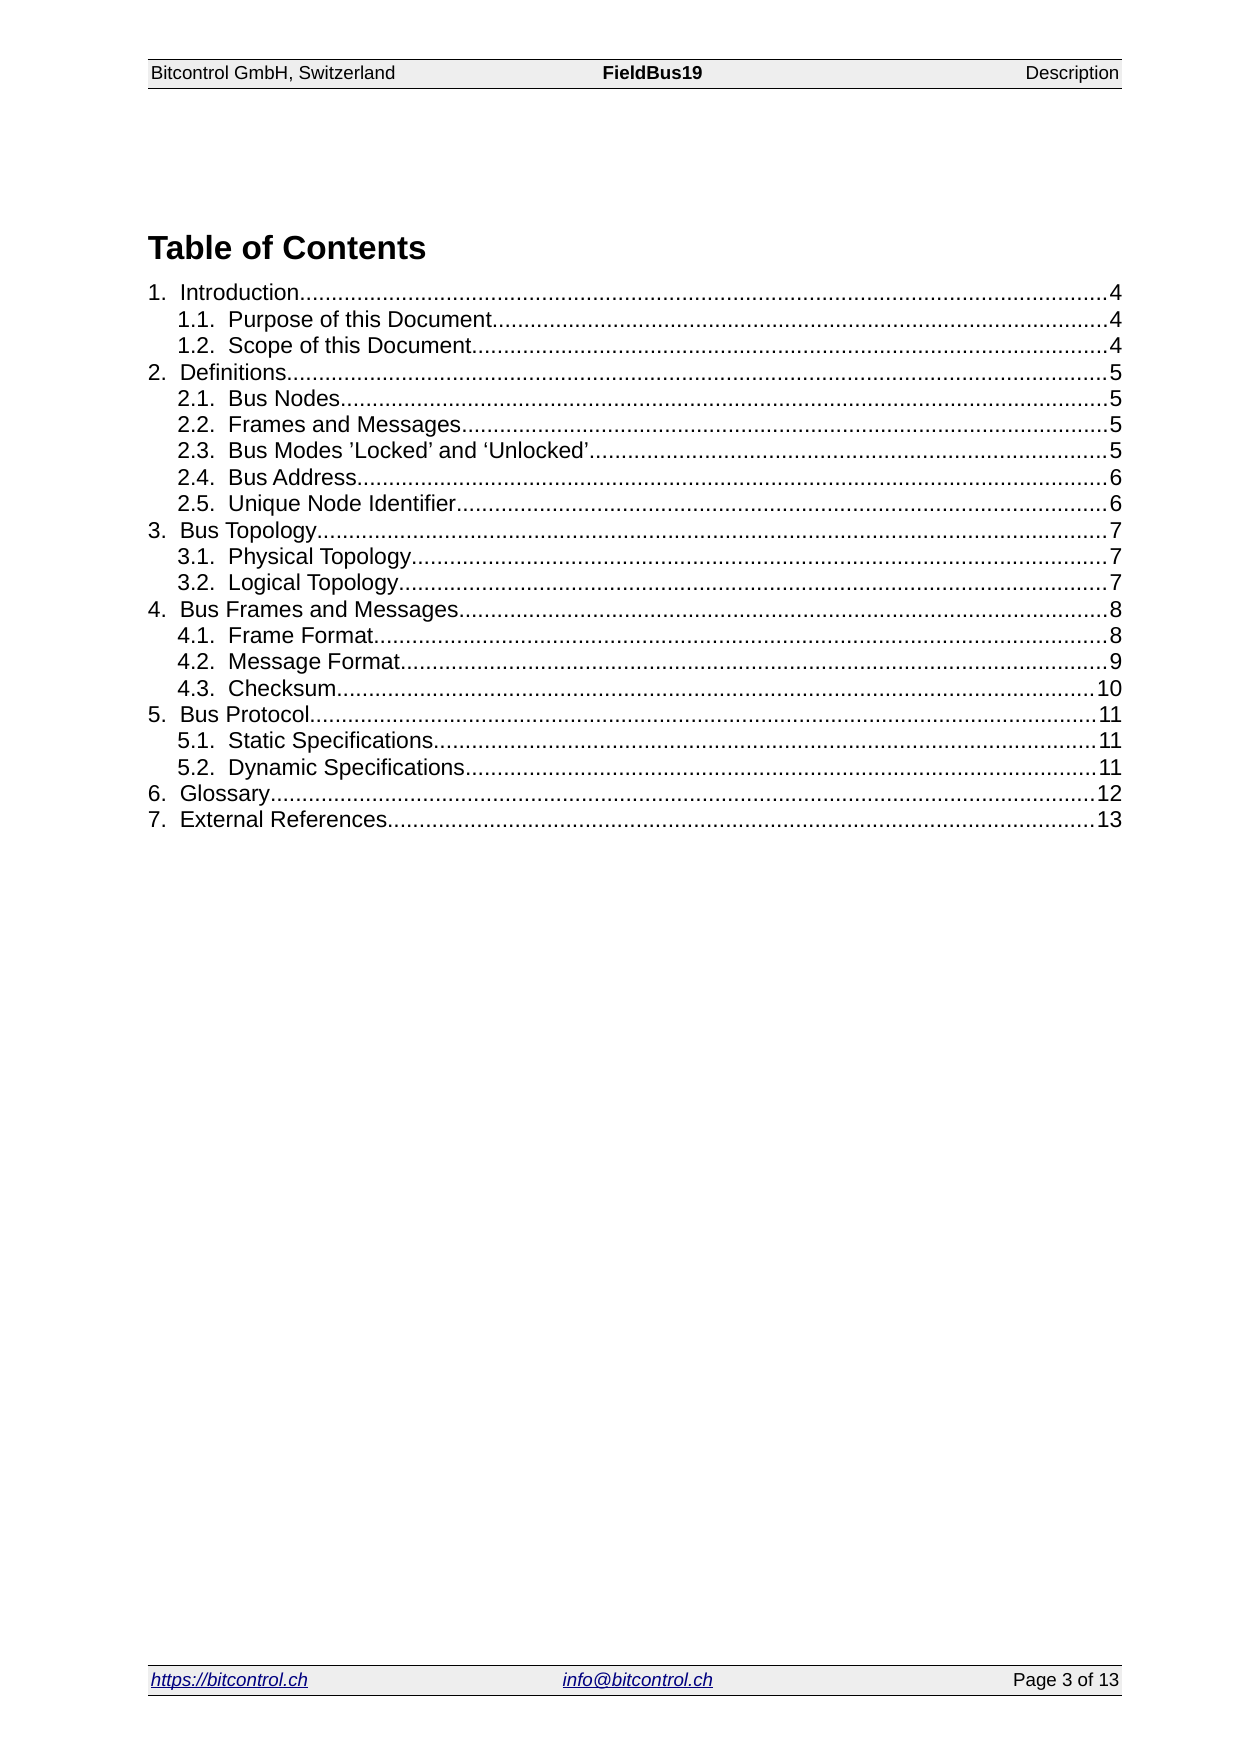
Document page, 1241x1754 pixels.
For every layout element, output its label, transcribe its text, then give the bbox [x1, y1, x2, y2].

text 2.5. Unique Node Identifier 6 [177, 490, 1122, 517]
text 6. Glossary 12 [148, 780, 1122, 806]
text 2.1. Bus Nodes 5 [177, 385, 1122, 411]
text 3.2. Logical Topology 7 [177, 569, 1122, 596]
text 2. Definitions 5 [148, 358, 1122, 385]
text 3. Bus Topology 7 [148, 517, 1122, 543]
text 2.4. Bus Address 6 [177, 464, 1122, 490]
text 2.3. Bus Modes ’Locked’ and ‘Unlocked’ 5 [177, 437, 1122, 464]
subtitle Table of Contents [148, 228, 1122, 267]
text 3.1. Physical Topology 7 [177, 543, 1122, 569]
text 4.1. Frame Format 8 [177, 622, 1122, 648]
text 2.2. Frames and Messages 5 [177, 411, 1122, 437]
text 1. Introduction 4 [148, 279, 1122, 306]
text 1.2. Scope of this Document 4 [177, 332, 1122, 358]
text 4.2. Message Format 9 [177, 648, 1122, 675]
text 4.3. Checksum 10 [177, 675, 1122, 701]
text 5. Bus Protocol 11 [148, 701, 1122, 727]
text 5.1. Static Specifications 11 [177, 727, 1122, 754]
text 7. External References 13 [148, 806, 1122, 833]
text 1.1. Purpose of this Document 4 [177, 306, 1122, 332]
text 5.2. Dynamic Specifications 11 [177, 754, 1122, 780]
text 4. Bus Frames and Messages 8 [148, 596, 1122, 622]
